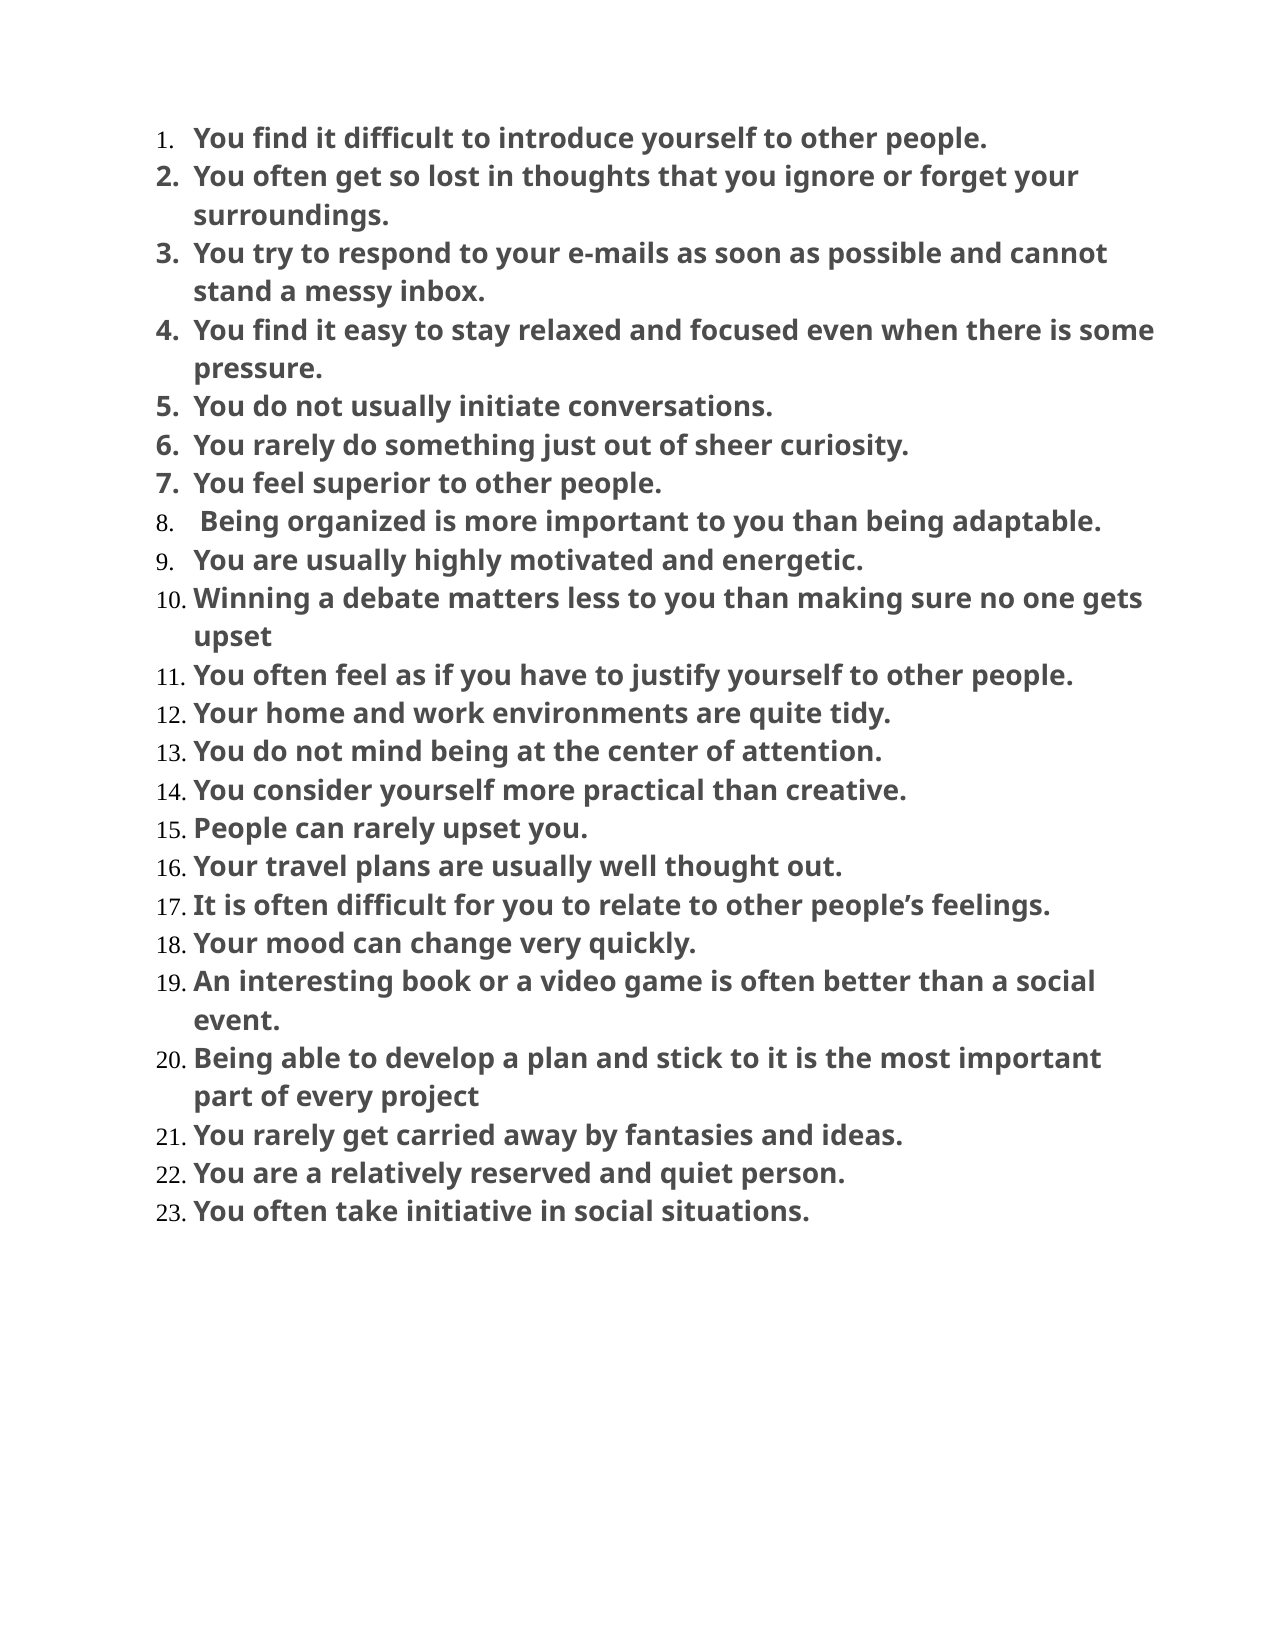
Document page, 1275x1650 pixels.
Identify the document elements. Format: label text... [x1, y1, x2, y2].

list An interesting book or a video game is often better than a social event. [156, 961, 1157, 1038]
list You often take initiative in social situations. [156, 1191, 1157, 1230]
list You are a relatively reserved and quiet person. [156, 1153, 1157, 1191]
list You rarely get carried away by fantasies and ideas. [156, 1115, 1157, 1153]
list People can rarely upset you. [156, 808, 1157, 846]
list You consider yourself more practical than creative. [156, 770, 1157, 808]
list You are usually highly motivated and energetic. [156, 540, 1157, 578]
list Your home and work environments are quite tidy. [156, 693, 1157, 731]
list You often get so lost in thoughts that you ignore or forget your surroundings. [156, 156, 1157, 233]
list You often feel as if you have to justify yourself to other people. [156, 655, 1157, 693]
list Being organized is more important to you than being adaptable. [156, 501, 1157, 540]
list You do not usually initiate conversations. [156, 386, 1157, 425]
list You find it difficult to introduce yourself to other people. [156, 118, 1157, 156]
list You feel superior to other people. [156, 463, 1157, 501]
list Being able to develop a plan and stick to it is the most important part of every project [156, 1038, 1157, 1115]
list You find it easy to stay relaxed and focused even when there is some pressure. [156, 310, 1157, 386]
list Your travel plans are usually well thought out. [156, 846, 1157, 885]
list Your mood can change very quickly. [156, 923, 1157, 961]
list You try to respond to your e-mails as soon as possible and cannot stand a messy inbox. [156, 233, 1157, 310]
list You rarely do something just out of sheer curiosity. [156, 425, 1157, 463]
list It is often difficult for you to relate to other people’s feelings. [156, 885, 1157, 923]
list You do not mind being at the center of attention. [156, 731, 1157, 770]
list Winning a debate matters less to you than making sure no one gets upset [156, 578, 1157, 655]
